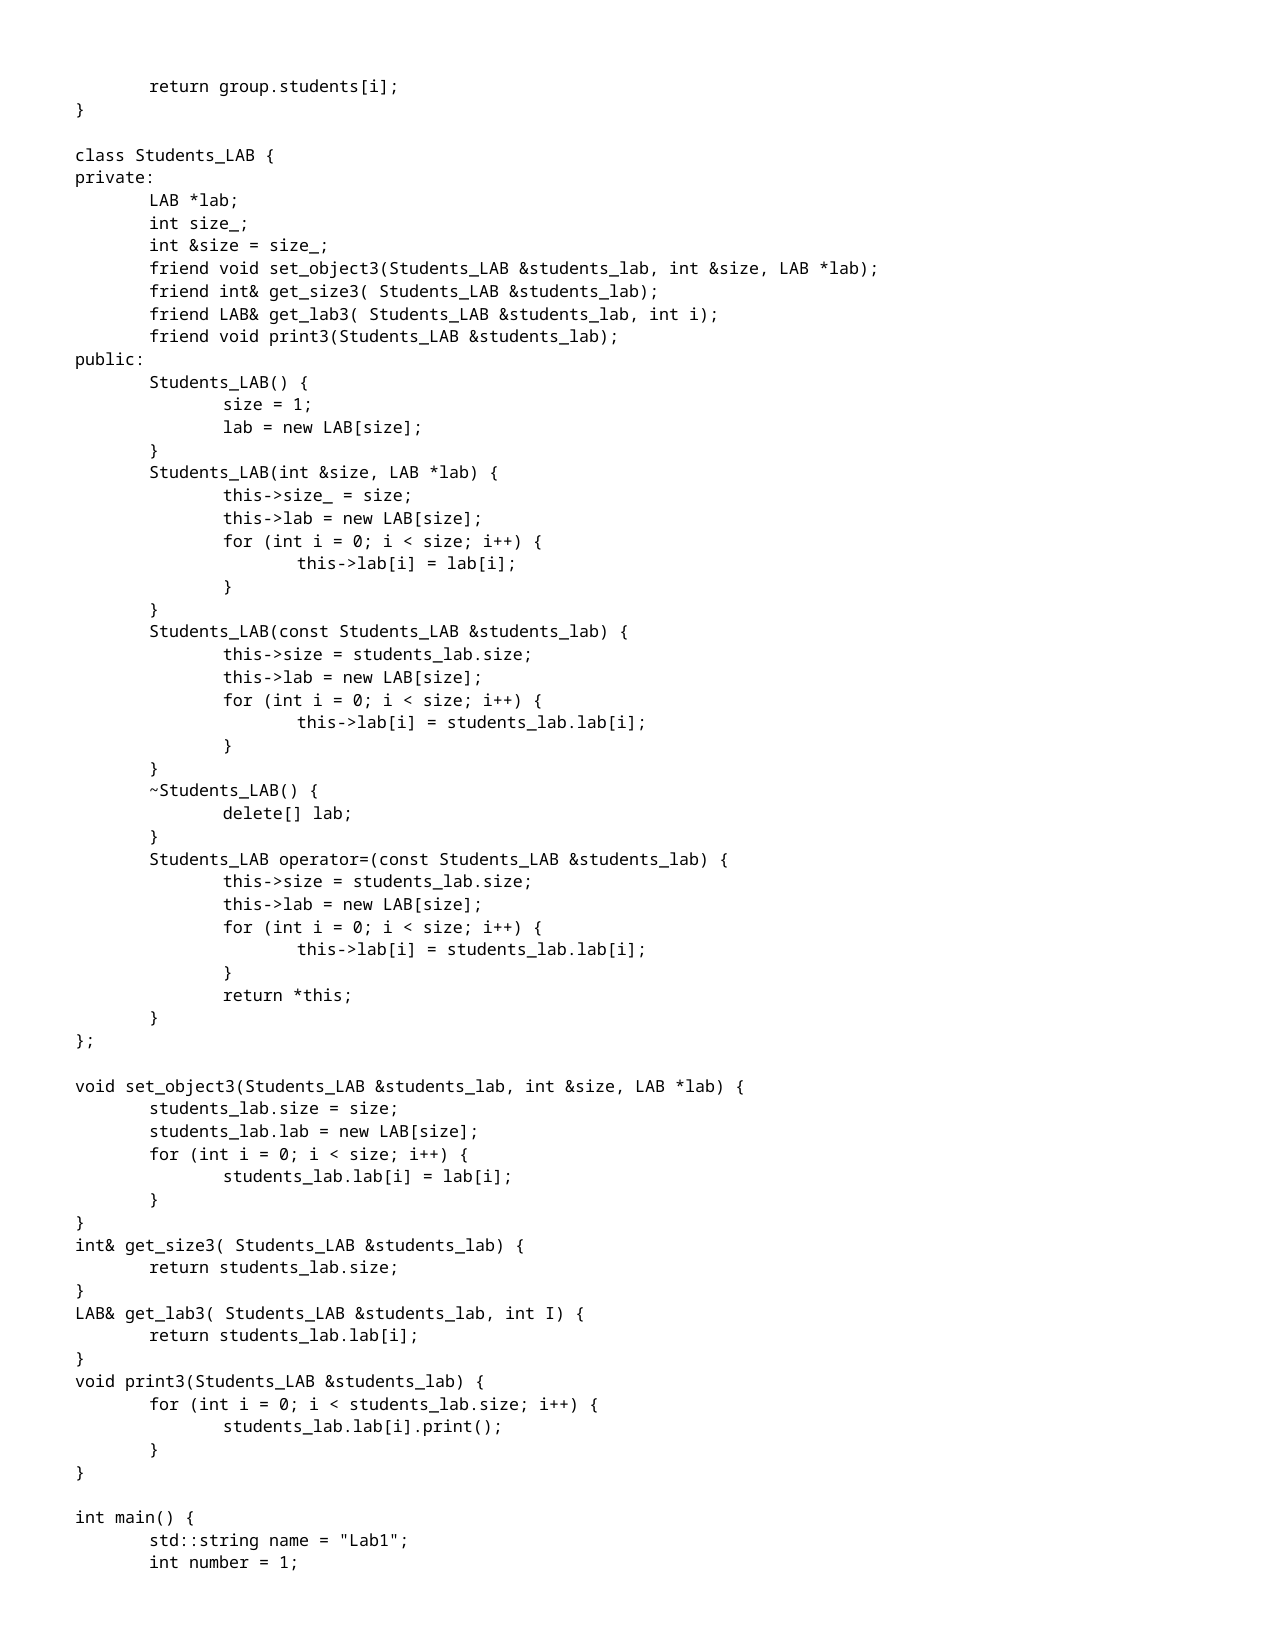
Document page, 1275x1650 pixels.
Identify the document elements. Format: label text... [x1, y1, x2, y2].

text } [75, 1210, 1200, 1233]
text } [75, 1006, 1200, 1029]
text private: [75, 166, 1200, 188]
text students_lab.size = size; [75, 1097, 1200, 1119]
text for (int i = 0; i < size; i++) { [75, 915, 1200, 938]
text Students_LAB operator=(const Students_LAB &students_lab) { [75, 847, 1200, 870]
text for (int i = 0; i < size; i++) { [75, 688, 1200, 711]
text int size_; [75, 211, 1200, 234]
text Students_LAB(const Students_LAB &students_lab) { [75, 620, 1200, 643]
text public: [75, 347, 1200, 370]
text this->lab = new LAB[size]; [75, 892, 1200, 915]
text this->size = students_lab.size; [75, 870, 1200, 892]
text Students_LAB() { [75, 370, 1200, 393]
text std::string name = "Lab1"; [75, 1528, 1200, 1551]
text } [75, 756, 1200, 779]
text students_lab.lab = new LAB[size]; [75, 1119, 1200, 1142]
text } [75, 1188, 1200, 1210]
text }; [75, 1029, 1200, 1051]
text for (int i = 0; i < students_lab.size; i++) { [75, 1392, 1200, 1415]
text } [75, 733, 1200, 756]
text } [75, 1278, 1200, 1301]
text return students_lab.lab[i]; [75, 1324, 1200, 1347]
text this->lab = new LAB[size]; [75, 665, 1200, 688]
text LAB *lab; [75, 188, 1200, 211]
text } [75, 1347, 1200, 1369]
text } [75, 1460, 1200, 1483]
text friend LAB& get_lab3( Students_LAB &students_lab, int i); [75, 302, 1200, 325]
text int number = 1; [75, 1551, 1200, 1574]
text int& get_size3( Students_LAB &students_lab) { [75, 1233, 1200, 1256]
text } [75, 98, 1200, 120]
text } [75, 574, 1200, 597]
text } [75, 824, 1200, 847]
text size = 1; [75, 393, 1200, 416]
text LAB& get_lab3( Students_LAB &students_lab, int I) { [75, 1301, 1200, 1324]
text this->size = students_lab.size; [75, 643, 1200, 665]
text return *this; [75, 983, 1200, 1006]
text delete[] lab; [75, 802, 1200, 824]
text this->lab = new LAB[size]; [75, 506, 1200, 529]
text for (int i = 0; i < size; i++) { [75, 1142, 1200, 1165]
text this->lab[i] = students_lab.lab[i]; [75, 938, 1200, 961]
text } [75, 438, 1200, 461]
text this->size_ = size; [75, 484, 1200, 506]
text return students_lab.size; [75, 1256, 1200, 1278]
text } [75, 1437, 1200, 1460]
text int main() { [75, 1506, 1200, 1528]
text void set_object3(Students_LAB &students_lab, int &size, LAB *lab) { [75, 1074, 1200, 1097]
text void print3(Students_LAB &students_lab) { [75, 1369, 1200, 1392]
text students_lab.lab[i].print(); [75, 1415, 1200, 1437]
text class Students_LAB { [75, 143, 1200, 166]
text } [75, 597, 1200, 620]
text students_lab.lab[i] = lab[i]; [75, 1165, 1200, 1188]
text friend void print3(Students_LAB &students_lab); [75, 325, 1200, 347]
text this->lab[i] = students_lab.lab[i]; [75, 711, 1200, 733]
text int &size = size_; [75, 234, 1200, 257]
text Students_LAB(int &size, LAB *lab) { [75, 461, 1200, 484]
text this->lab[i] = lab[i]; [75, 552, 1200, 574]
text } [75, 961, 1200, 983]
text ~Students_LAB() { [75, 779, 1200, 802]
text friend int& get_size3( Students_LAB &students_lab); [75, 279, 1200, 302]
text lab = new LAB[size]; [75, 416, 1200, 438]
text friend void set_object3(Students_LAB &students_lab, int &size, LAB *lab); [75, 257, 1200, 279]
text for (int i = 0; i < size; i++) { [75, 529, 1200, 552]
text return group.students[i]; [75, 75, 1200, 98]
